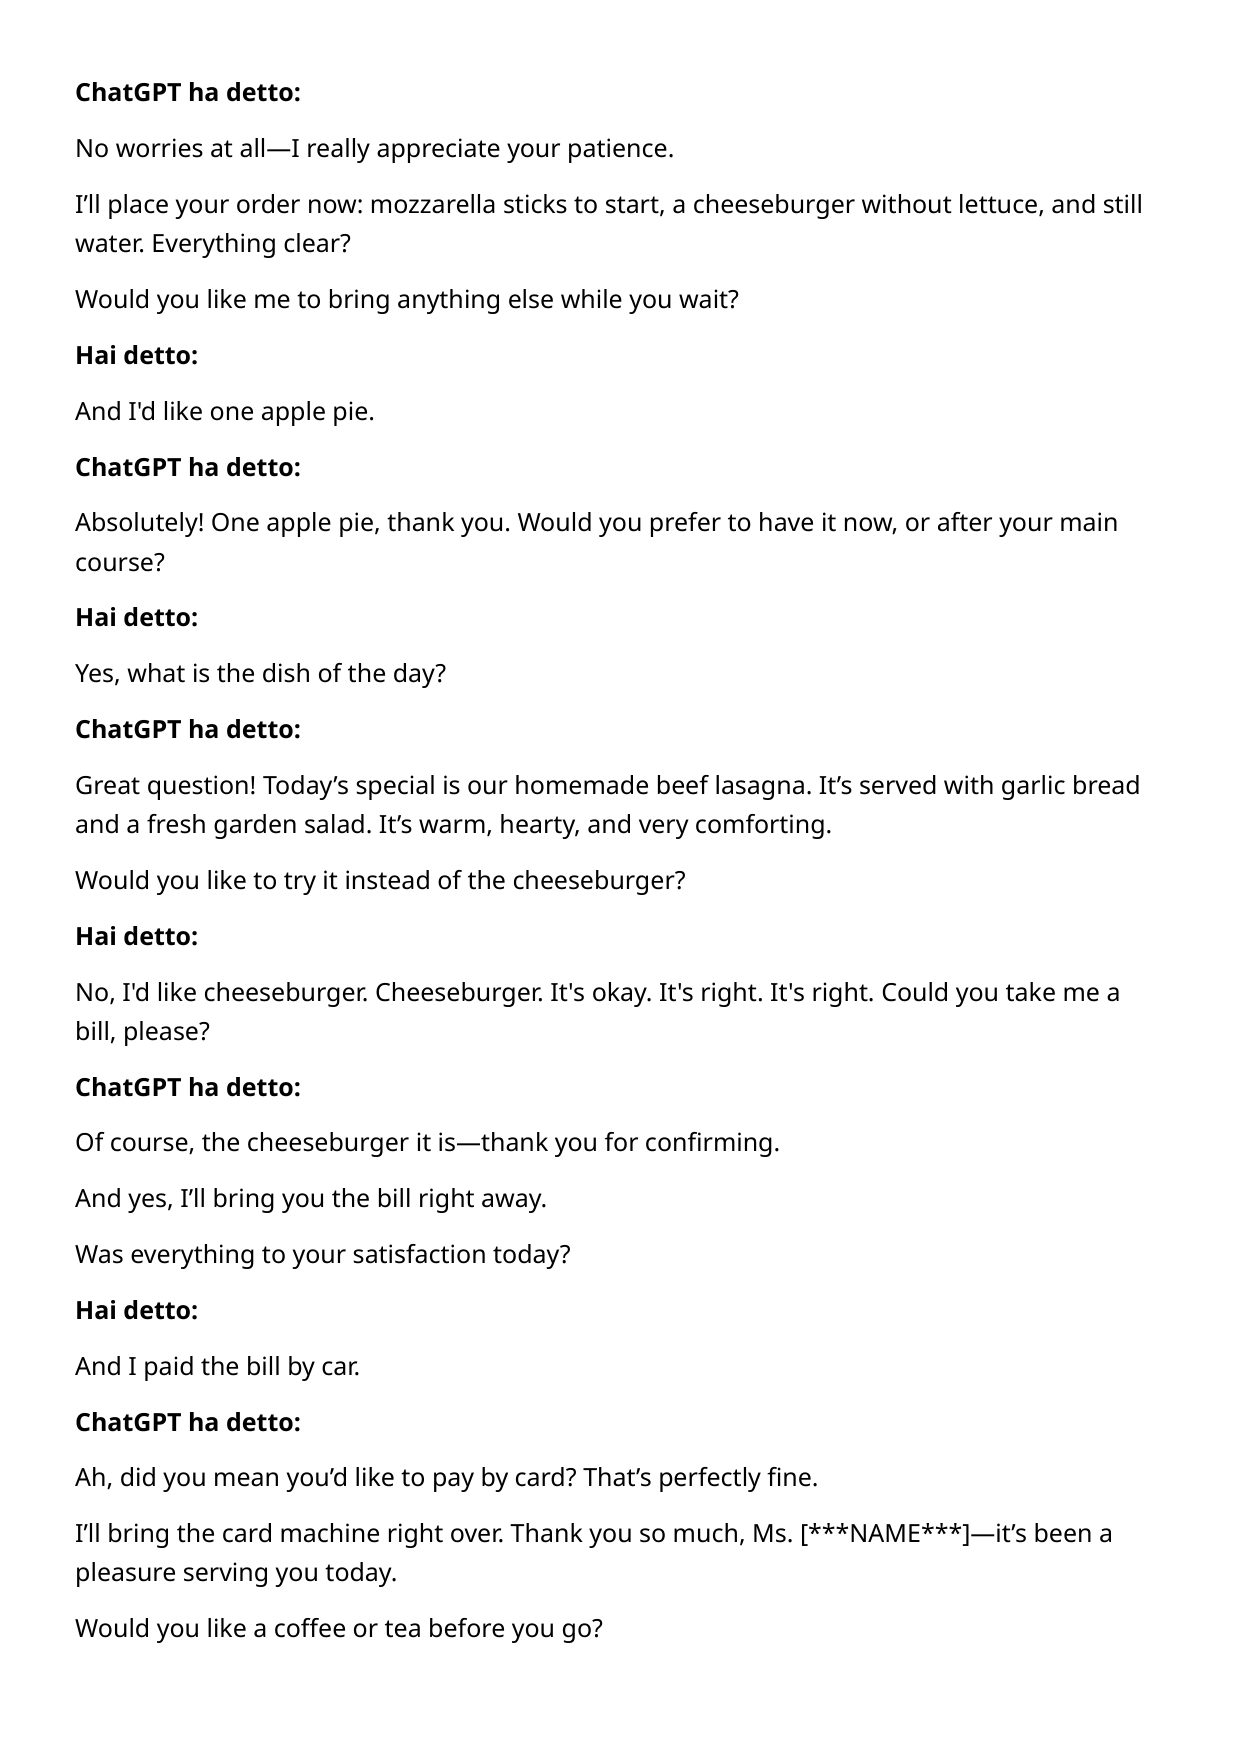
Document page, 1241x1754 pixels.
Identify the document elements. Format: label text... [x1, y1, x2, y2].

text Hai detto: [75, 337, 1165, 372]
text I’ll place your order now: mozzarella sticks to start, a cheeseburger without lettuce, and still water. Everything clear? [75, 187, 1165, 260]
text ChatGPT ha detto: [75, 75, 1165, 109]
text No worries at all—I really appreciate your patience. [75, 131, 1165, 165]
text Would you like a coffee or tea before you go? [75, 1611, 1165, 1645]
text I’ll bring the card machine right over. Thank you so much, Ms. [***NAME***]—it’s been a pleasure serving you today. [75, 1516, 1165, 1589]
text And yes, I’ll bring you the bill right away. [75, 1181, 1165, 1215]
text Would you like me to bring anything else while you wait? [75, 282, 1165, 316]
text Hai detto: [75, 600, 1165, 634]
text ChatGPT ha detto: [75, 1404, 1165, 1438]
text Would you like to try it instead of the cheeseburger? [75, 862, 1165, 897]
text Hai detto: [75, 1292, 1165, 1327]
text Hai detto: [75, 918, 1165, 952]
text Of course, the cheeseburger it is—thank you for confirming. [75, 1125, 1165, 1159]
text And I'd like one apple pie. [75, 393, 1165, 427]
text ChatGPT ha detto: [75, 712, 1165, 746]
text Yes, what is the dish of the day? [75, 656, 1165, 690]
text Ah, did you mean you’d like to pay by card? That’s perfectly fine. [75, 1460, 1165, 1494]
text ChatGPT ha detto: [75, 449, 1165, 483]
text Absolutely! One apple pie, thank you. Would you prefer to have it now, or after your main course? [75, 505, 1165, 578]
text ChatGPT ha detto: [75, 1069, 1165, 1103]
text Great question! Today’s special is our homemade beef lasagna. It’s served with garlic bread and a fresh garden salad. It’s warm, hearty, and very comforting. [75, 767, 1165, 841]
text No, I'd like cheeseburger. Cheeseburger. It's okay. It's right. It's right. Could you take me a bill, please? [75, 974, 1165, 1047]
text And I paid the bill by car. [75, 1348, 1165, 1382]
text Was everything to your satisfaction today? [75, 1237, 1165, 1271]
